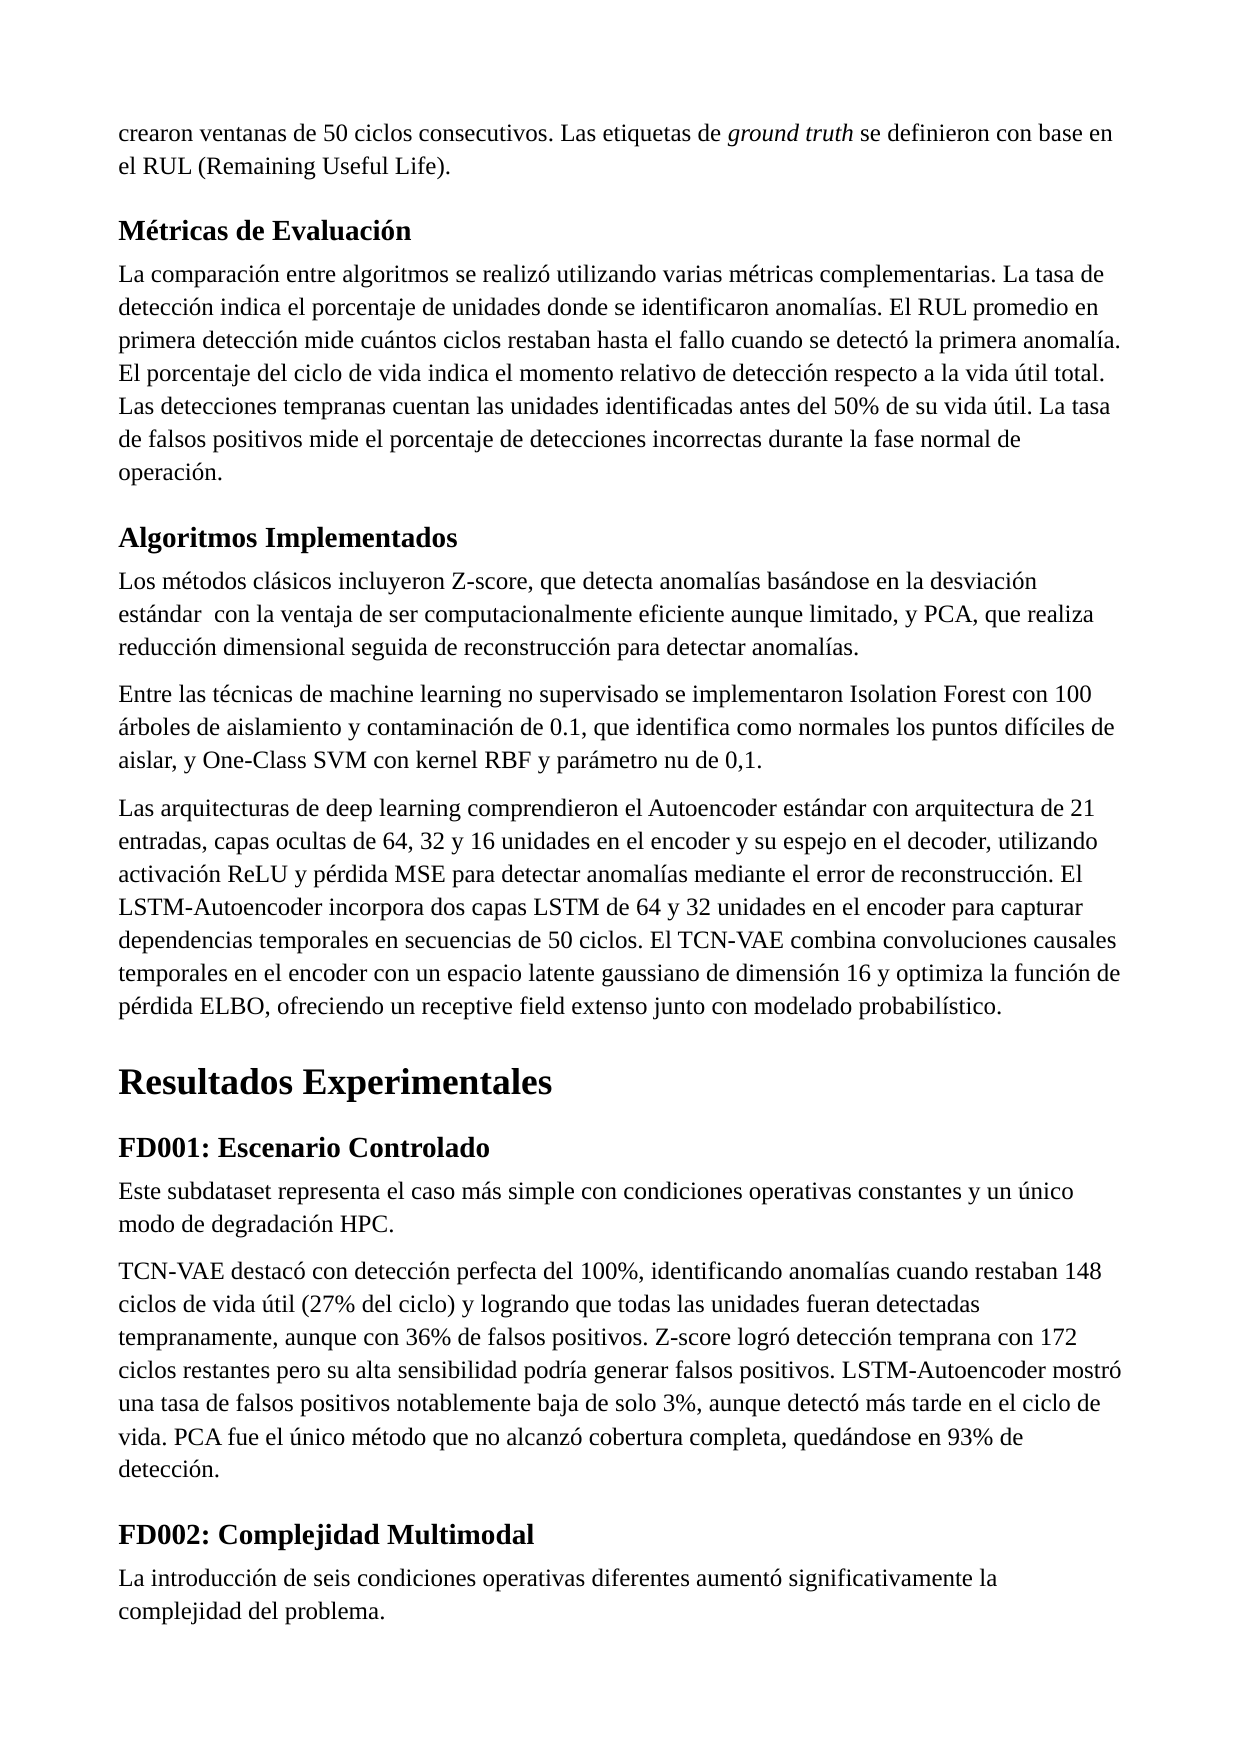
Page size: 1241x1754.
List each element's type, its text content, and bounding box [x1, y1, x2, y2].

subtitle Métricas de Evaluación [118, 213, 1122, 247]
text Los métodos clásicos incluyeron Z-score, que detecta anomalías basándose en la desviación estándar con la ventaja de ser computacionalmente eficiente aunque limitado, y PCA, que realiza reducción dimensional seguida de reconstrucción para detectar anomalías. [118, 566, 1122, 661]
text TCN-VAE destacó con detección perfecta del 100%, identificando anomalías cuando restaban 148 ciclos de vida útil (27% del ciclo) y logrando que todas las unidades fueran detectadas tempranamente, aunque con 36% de falsos positivos. Z-score logró detección temprana con 172 ciclos restantes pero su alta sensibilidad podría generar falsos positivos. LSTM-Autoencoder mostró una tasa de falsos positivos notablemente baja de solo 3%, aunque detectó más tarde en el ciclo de vida. PCA fue el único método que no alcanzó cobertura completa, quedándose en 93% de detección. [118, 1256, 1122, 1483]
text crearon ventanas de 50 ciclos consecutivos. Las etiquetas de ground truth se definieron con base en el RUL (Remaining Useful Life). [118, 118, 1122, 180]
subtitle FD002: Complejidad Multimodal [118, 1517, 1122, 1550]
subtitle FD001: Escenario Controlado [118, 1130, 1122, 1163]
text Las arquitecturas de deep learning comprendieron el Autoencoder estándar con arquitectura de 21 entradas, capas ocultas de 64, 32 y 16 unidades en el encoder y su espejo en el decoder, utilizando activación ReLU y pérdida MSE para detectar anomalías mediante el error de reconstrucción. El LSTM-Autoencoder incorpora dos capas LSTM de 64 y 32 unidades en el encoder para capturar dependencias temporales en secuencias de 50 ciclos. El TCN-VAE combina convoluciones causales temporales en el encoder con un espacio latente gaussiano de dimensión 16 y optimiza la función de pérdida ELBO, ofreciendo un receptive field extenso junto con modelado probabilístico. [118, 793, 1122, 1020]
text La comparación entre algoritmos se realizó utilizando varias métricas complementarias. La tasa de detección indica el porcentaje de unidades donde se identificaron anomalías. El RUL promedio en primera detección mide cuántos ciclos restaban hasta el fallo cuando se detectó la primera anomalía. El porcentaje del ciclo de vida indica el momento relativo de detección respecto a la vida útil total. Las detecciones tempranas cuentan las unidades identificadas antes del 50% de su vida útil. La tasa de falsos positivos mide el porcentaje de detecciones incorrectas durante la fase normal de operación. [118, 259, 1122, 486]
text Este subdataset representa el caso más simple con condiciones operativas constantes y un único modo de degradación HPC. [118, 1176, 1122, 1238]
text Entre las técnicas de machine learning no supervisado se implementaron Isolation Forest con 100 árboles de aislamiento y contaminación de 0.1, que identifica como normales los puntos difíciles de aislar, y One-Class SVM con kernel RBF y parámetro nu de 0,1. [118, 679, 1122, 774]
subtitle Resultados Experimentales [118, 1059, 1122, 1103]
text La introducción de seis condiciones operativas diferentes aumentó significativamente la complejidad del problema. [118, 1563, 1122, 1624]
subtitle Algoritmos Implementados [118, 520, 1122, 553]
